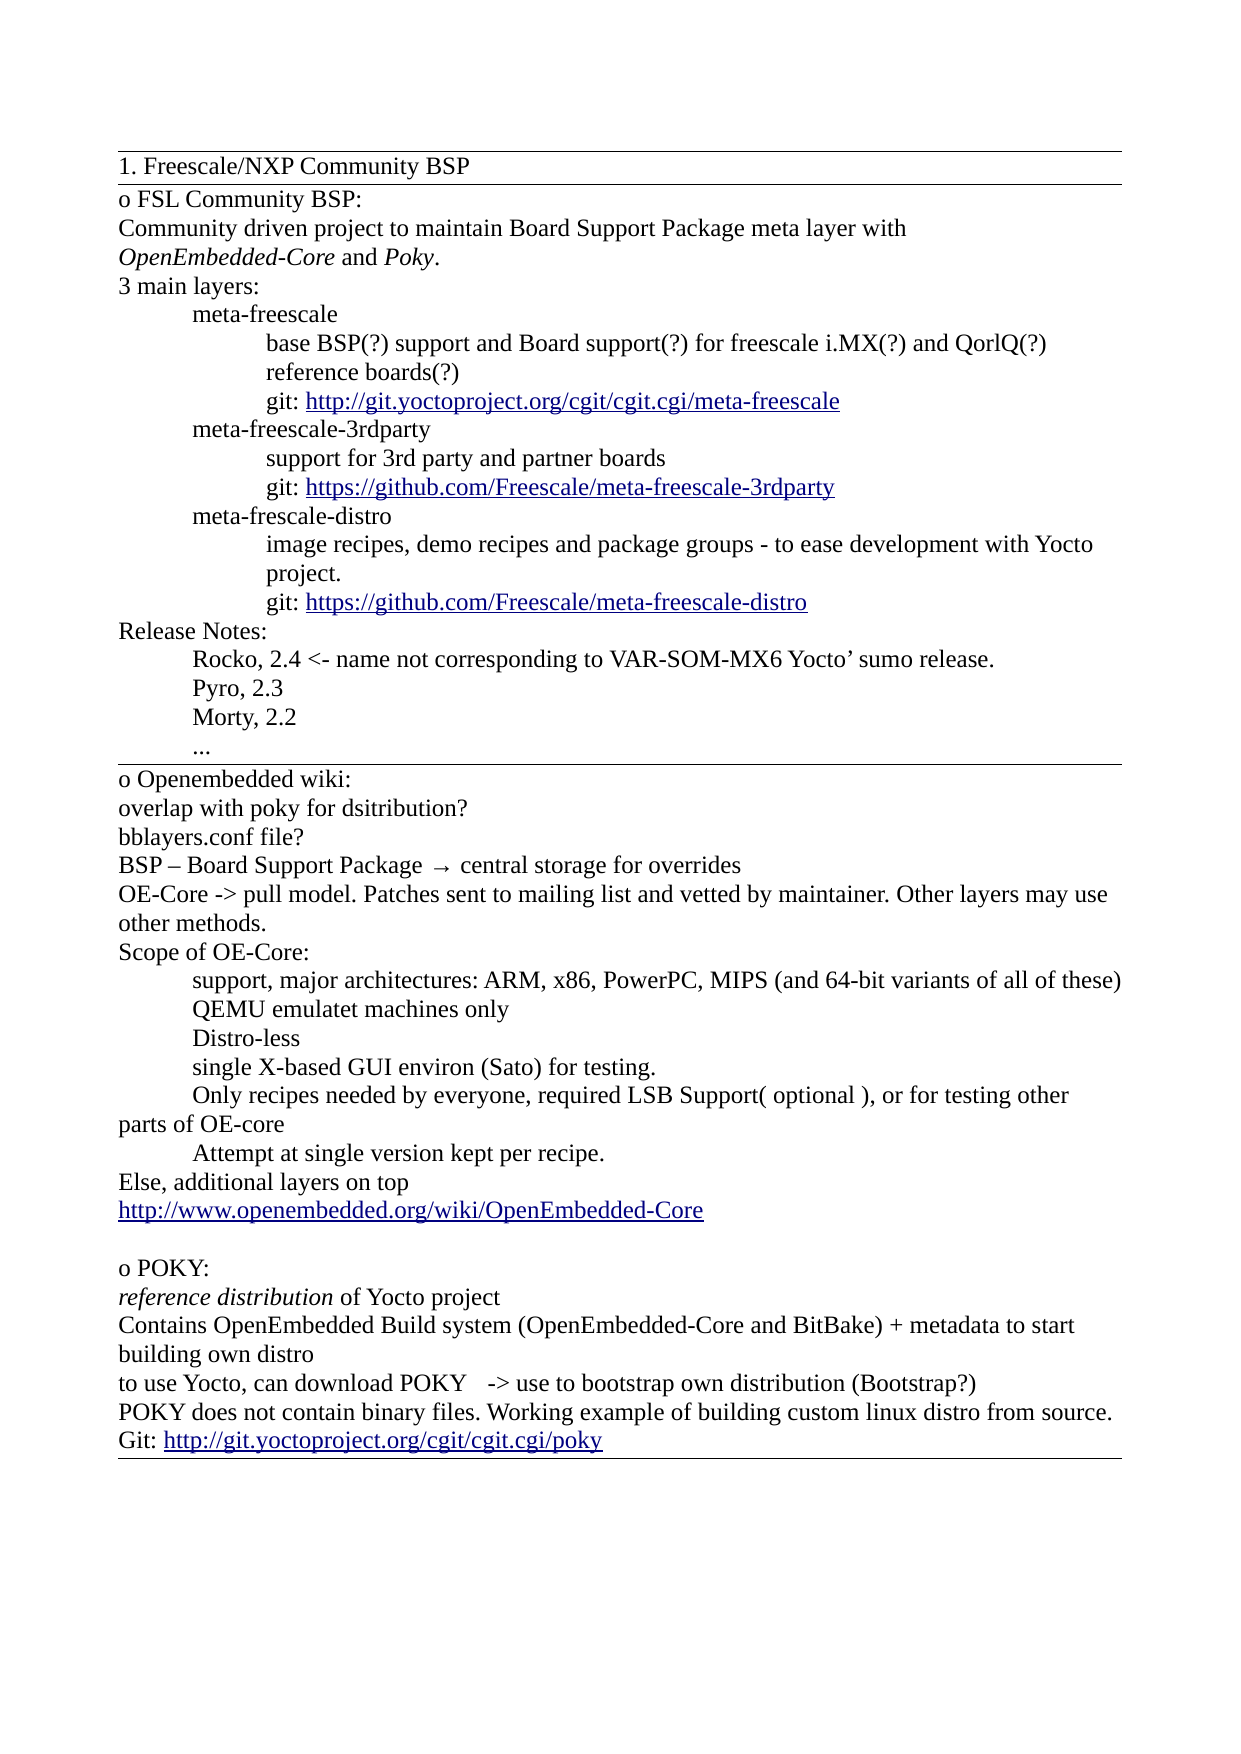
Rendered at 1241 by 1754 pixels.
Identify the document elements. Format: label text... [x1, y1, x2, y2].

text support for 3rd party and partner boards [118, 443, 1122, 472]
text overlap with poky for dsitribution? [118, 793, 1122, 822]
text Distro-less [118, 1023, 1122, 1052]
text o Openembedded wiki: [118, 765, 1122, 793]
text Pyro, 2.3 [118, 673, 1122, 702]
text 3 main layers: [118, 271, 1122, 299]
text git: http://git.yoctoproject.org/cgit/cgit.cgi/meta-freescale [118, 386, 1122, 414]
text OpenEmbedded-Core and Poky. [118, 242, 1122, 271]
text POKY does not contain binary files. Working example of building custom linux distro from source. [118, 1397, 1122, 1425]
text http://www.openembedded.org/wiki/OpenEmbedded-Core [118, 1195, 1122, 1224]
text image recipes, demo recipes and package groups - to ease development with Yocto project. [118, 529, 1122, 587]
text QEMU emulatet machines only [118, 994, 1122, 1023]
text Attempt at single version kept per recipe. [118, 1138, 1122, 1167]
text BSP – Board Support Package → central storage for overrides [118, 850, 1122, 879]
text o FSL Community BSP: [118, 185, 1122, 213]
text Only recipes needed by everyone, required LSB Support( optional ), or for testing other parts of OE-core [118, 1080, 1122, 1138]
text Release Notes: [118, 616, 1122, 644]
text ... [118, 731, 1122, 764]
text support, major architectures: ARM, x86, PowerPC, MIPS (and 64-bit variants of all of these) [118, 965, 1122, 994]
text Rocko, 2.4 <- name not corresponding to VAR-SOM-MX6 Yocto’ sumo release. [118, 644, 1122, 673]
text to use Yocto, can download POKY -> use to bootstrap own distribution (Bootstrap?) [118, 1368, 1122, 1397]
text bblayers.conf file? [118, 822, 1122, 850]
text git: https://github.com/Freescale/meta-freescale-3rdparty [118, 472, 1122, 501]
text meta-frescale-distro [118, 501, 1122, 529]
text single X-based GUI environ (Sato) for testing. [118, 1052, 1122, 1080]
text OE-Core -> pull model. Patches sent to mailing list and vetted by maintainer. Other layers may use other methods. [118, 879, 1122, 937]
text Community driven project to maintain Board Support Package meta layer with [118, 213, 1122, 242]
text reference distribution of Yocto project [118, 1282, 1122, 1310]
text Git: http://git.yoctoproject.org/cgit/cgit.cgi/poky [118, 1425, 1122, 1458]
text meta-freescale [118, 299, 1122, 328]
text o POKY: [118, 1253, 1122, 1282]
text Scope of OE-Core: [118, 937, 1122, 965]
text base BSP(?) support and Board support(?) for freescale i.MX(?) and QorlQ(?) reference boards(?) [118, 328, 1122, 386]
text 1. Freescale/NXP Community BSP [118, 152, 1122, 184]
text meta-freescale-3rdparty [118, 414, 1122, 443]
text Morty, 2.2 [118, 702, 1122, 731]
text Else, additional layers on top [118, 1167, 1122, 1195]
text Contains OpenEmbedded Build system (OpenEmbedded-Core and BitBake) + metadata to start building own distro [118, 1310, 1122, 1368]
text git: https://github.com/Freescale/meta-freescale-distro [118, 587, 1122, 616]
